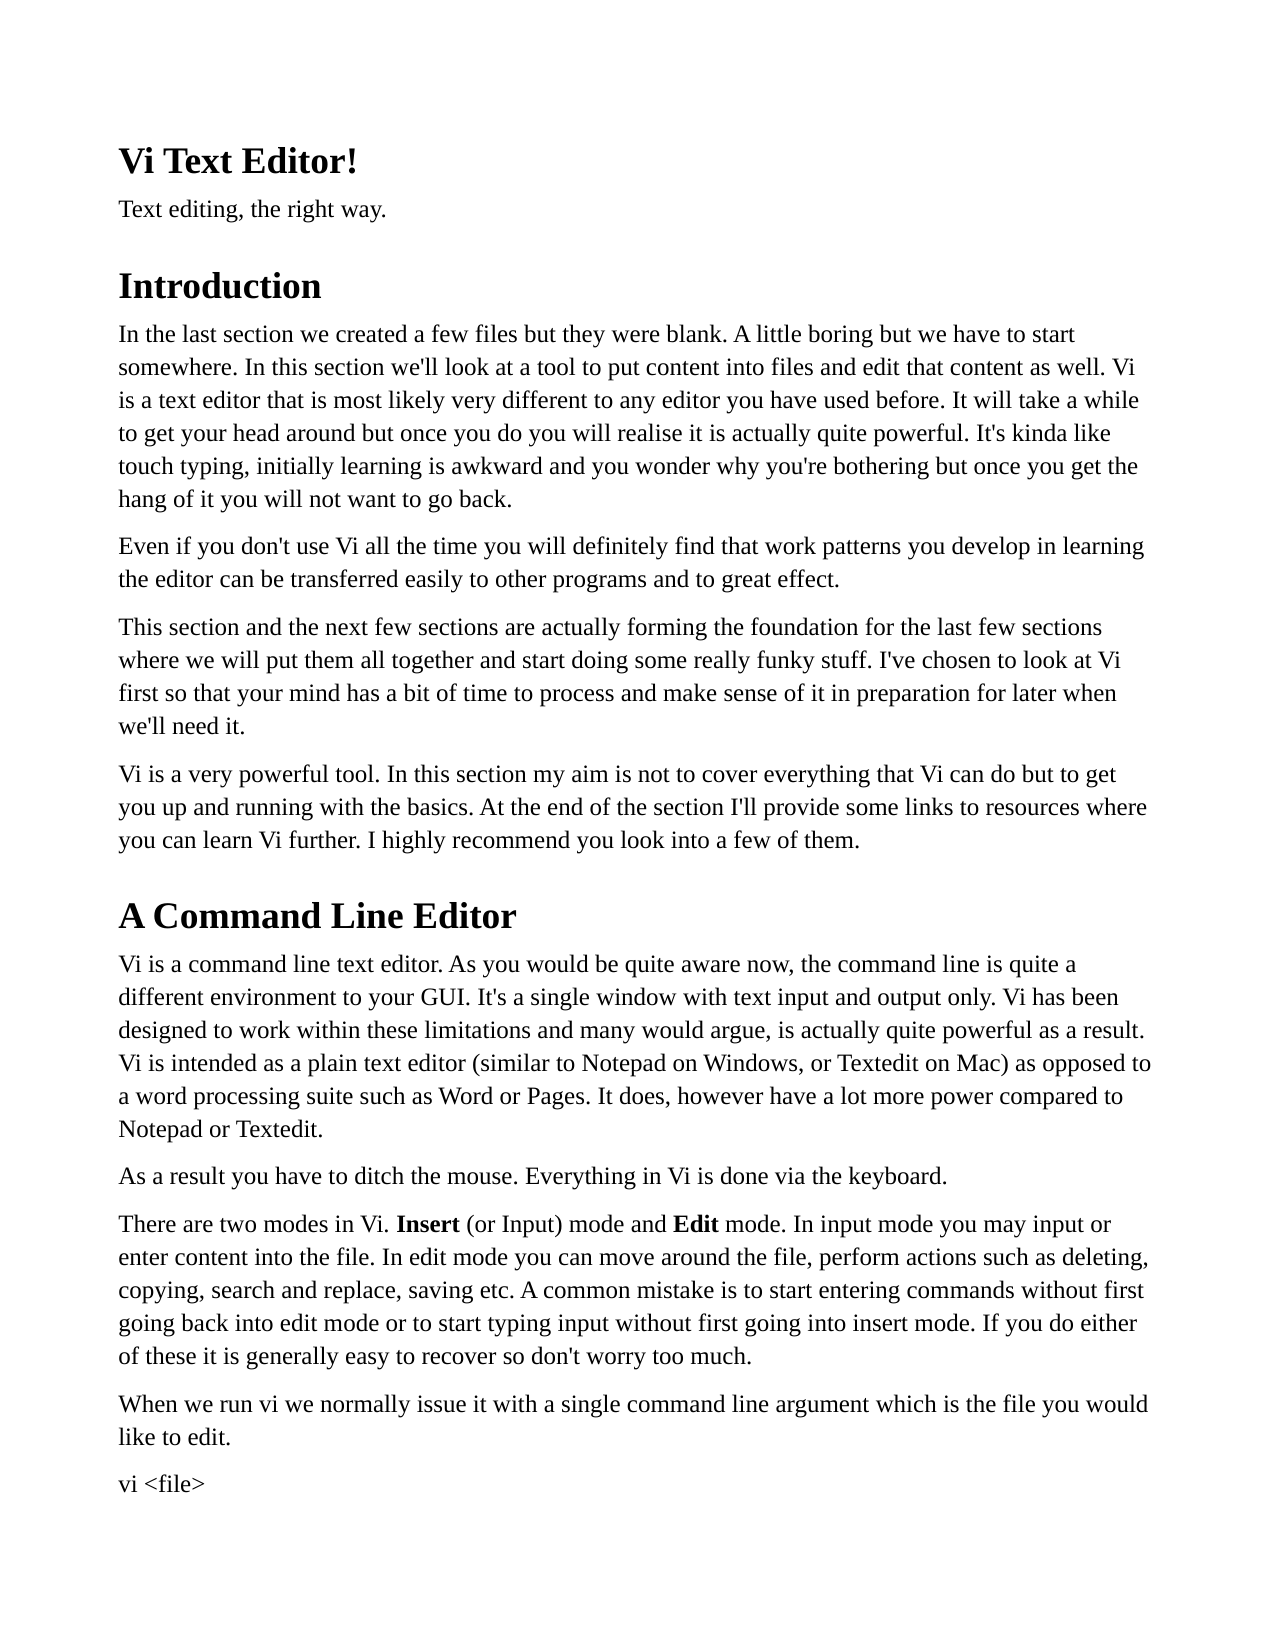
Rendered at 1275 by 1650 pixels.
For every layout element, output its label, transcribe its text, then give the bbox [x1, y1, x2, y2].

text Vi is a very powerful tool. In this section my aim is not to cover everything that Vi can do but to get you up and running with the basics. At the end of the section I'll provide some links to resources where you can learn Vi further. I highly recommend you look into a few of them. [118, 759, 1157, 853]
text Text editing, the right way. [118, 194, 1157, 223]
text As a result you have to ditch the mouse. Everything in Vi is done via the keyboard. [118, 1161, 1157, 1190]
text Even if you don't use Vi all the time you will definitely find that work patterns you develop in learning the editor can be transferred easily to other programs and to great effect. [118, 531, 1157, 593]
text vi <file> [118, 1469, 1157, 1498]
text There are two modes in Vi. Insert (or Input) mode and Edit mode. In input mode you may input or enter content into the file. In edit mode you can move around the file, perform actions such as deleting, copying, search and replace, saving etc. A common mistake is to start entering commands without first going back into edit mode or to start typing input without first going into insert mode. If you do either of these it is generally easy to recover so don't worry too much. [118, 1209, 1157, 1370]
subtitle A Command Line Editor [118, 893, 1157, 936]
text In the last section we created a few files but they were blank. A little boring but we have to start somewhere. In this section we'll look at a tool to put content into files and edit that content as well. Vi is a text editor that is most likely very different to any editor you have used before. It will take a while to get your head around but once you do you will realise it is actually quite powerful. It's kinda like touch typing, initially learning is awkward and you wonder why you're bothering but once you get the hang of it you will not want to go back. [118, 319, 1157, 512]
text When we run vi we normally issue it with a single command line argument which is the file you would like to edit. [118, 1389, 1157, 1451]
subtitle Vi Text Editor! [118, 139, 1157, 182]
subtitle Introduction [118, 263, 1157, 306]
text Vi is a command line text editor. As you would be quite aware now, the command line is quite a different environment to your GUI. It's a single window with text input and output only. Vi has been designed to work within these limitations and many would argue, is actually quite powerful as a result. Vi is intended as a plain text editor (similar to Notepad on Windows, or Textedit on Mac) as opposed to a word processing suite such as Word or Pages. It does, however have a lot more power compared to Notepad or Textedit. [118, 949, 1157, 1143]
text This section and the next few sections are actually forming the foundation for the last few sections where we will put them all together and start doing some really funky stuff. I've chosen to look at Vi first so that your mind has a bit of time to process and make sense of it in preparation for later when we'll need it. [118, 612, 1157, 740]
